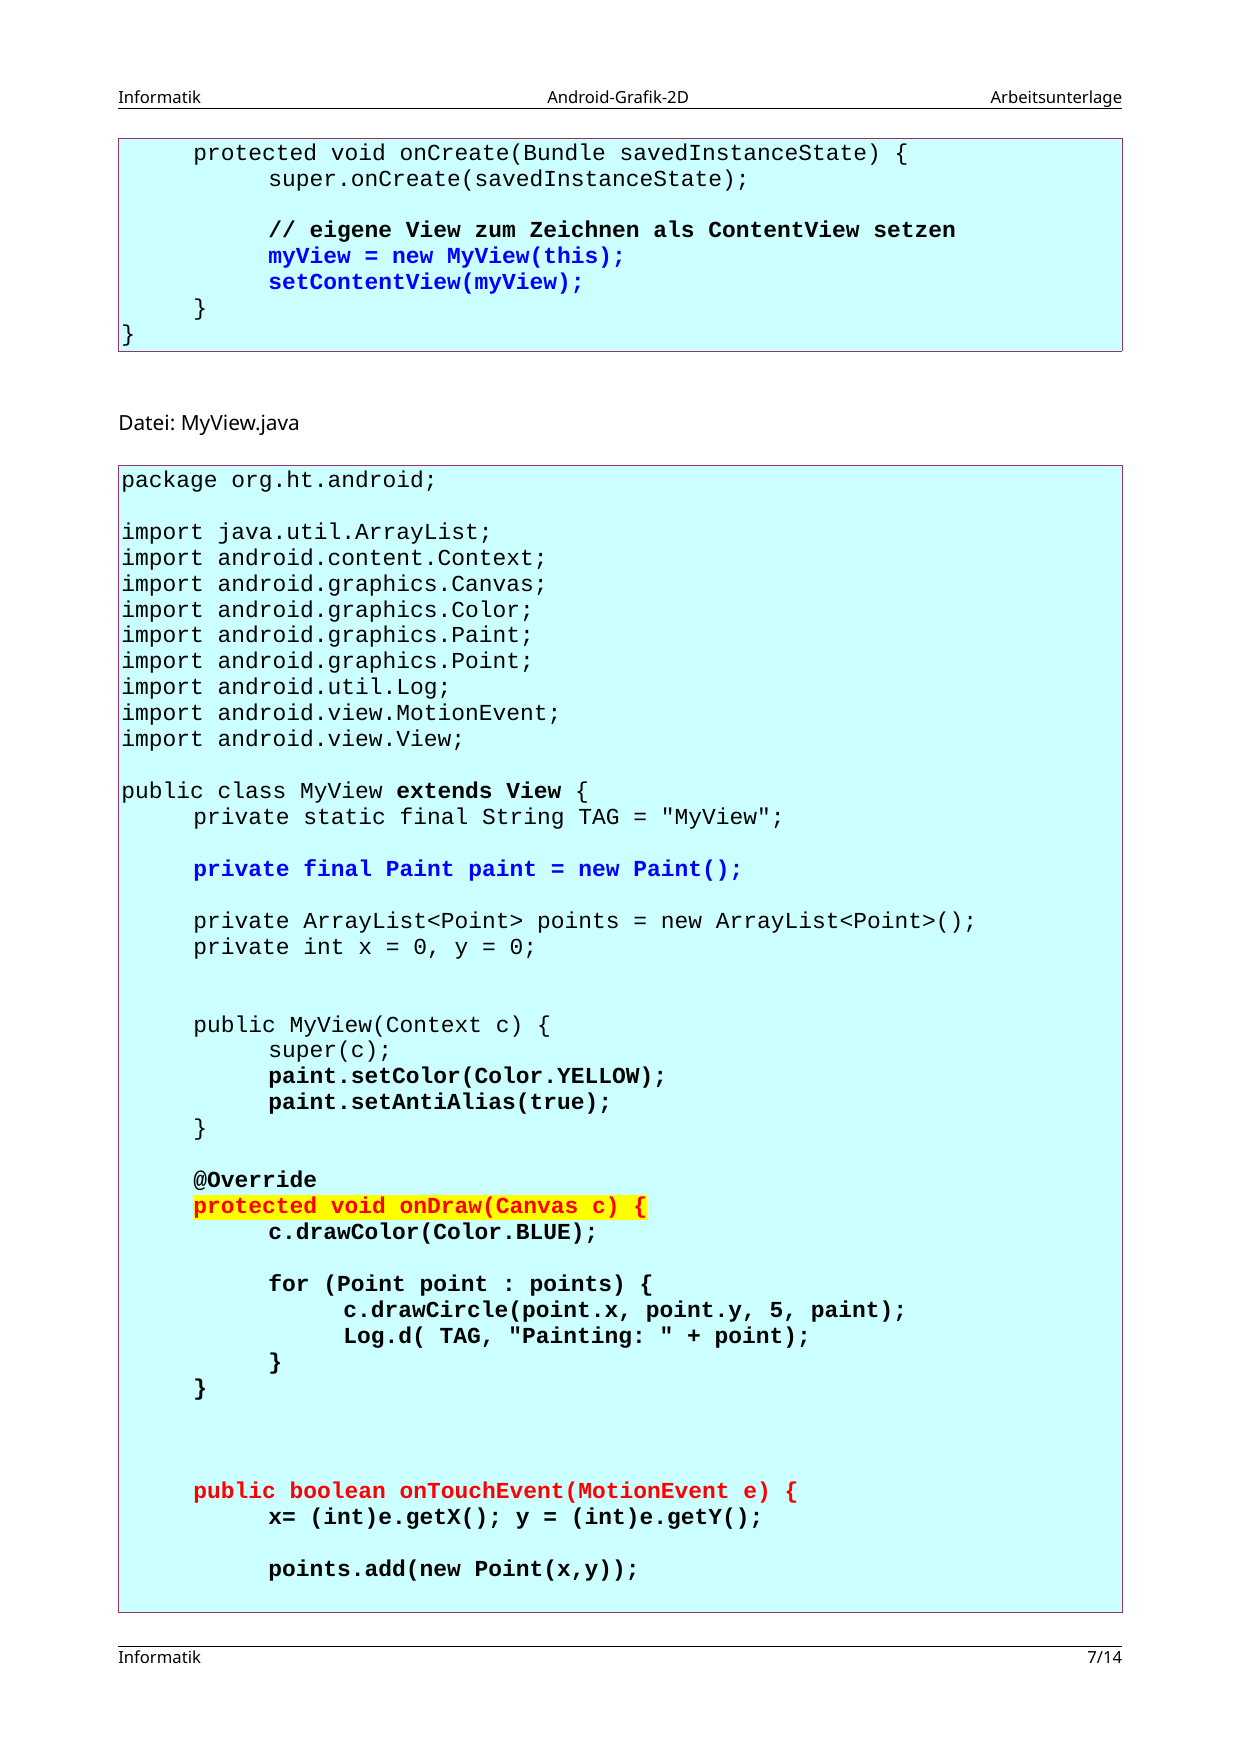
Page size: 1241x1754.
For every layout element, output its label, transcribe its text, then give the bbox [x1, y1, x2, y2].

text x= (int)e.getX(); y = (int)e.getY(); [119, 1503, 1122, 1529]
text private final Paint paint = new Paint(); [119, 854, 1122, 880]
text import android.graphics.Canvas; [119, 569, 1122, 595]
text super(c); [119, 1036, 1122, 1062]
text import android.view.MotionEvent; [119, 699, 1122, 724]
text paint.setAntiAlias(true); [119, 1088, 1122, 1114]
text } [119, 1347, 1122, 1373]
text // eigene View zum Zeichnen als ContentView setzen [119, 216, 1122, 242]
text import android.graphics.Paint; [119, 621, 1122, 647]
text } [119, 1114, 1122, 1139]
text import android.util.Log; [119, 673, 1122, 699]
text Datei: MyView.java [118, 408, 1122, 437]
text public boolean onTouchEvent(MotionEvent e) { [119, 1477, 1122, 1503]
text private int x = 0, y = 0; [119, 932, 1122, 958]
text } [119, 319, 1122, 351]
text private ArrayList<Point> points = new ArrayList<Point>(); [119, 906, 1122, 932]
text Log.d( TAG, "Painting: " + point); [119, 1321, 1122, 1347]
text import android.graphics.Color; [119, 595, 1122, 621]
text c.drawCircle(point.x, point.y, 5, paint); [119, 1295, 1122, 1321]
text private static final String TAG = "MyView"; [119, 802, 1122, 828]
text super.onCreate(savedInstanceState); [119, 164, 1122, 190]
text setContentView(myView); [119, 268, 1122, 293]
text public MyView(Context c) { [119, 1010, 1122, 1036]
text import android.content.Context; [119, 543, 1122, 569]
text myView = new MyView(this); [119, 242, 1122, 268]
text paint.setColor(Color.YELLOW); [119, 1062, 1122, 1088]
text points.add(new Point(x,y)); [119, 1554, 1122, 1581]
text } [119, 293, 1122, 319]
text protected void onDraw(Canvas c) { [119, 1191, 1122, 1217]
text c.drawColor(Color.BLUE); [119, 1217, 1122, 1243]
text } [119, 1373, 1122, 1399]
text for (Point point : points) { [119, 1269, 1122, 1295]
text public class MyView extends View { [119, 776, 1122, 802]
text package org.ht.android; [119, 466, 1122, 491]
text @Override [119, 1166, 1122, 1191]
text protected void onCreate(Bundle savedInstanceState) { [119, 139, 1122, 164]
text import java.util.ArrayList; [119, 517, 1122, 543]
text import android.view.View; [119, 724, 1122, 751]
text import android.graphics.Point; [119, 647, 1122, 673]
